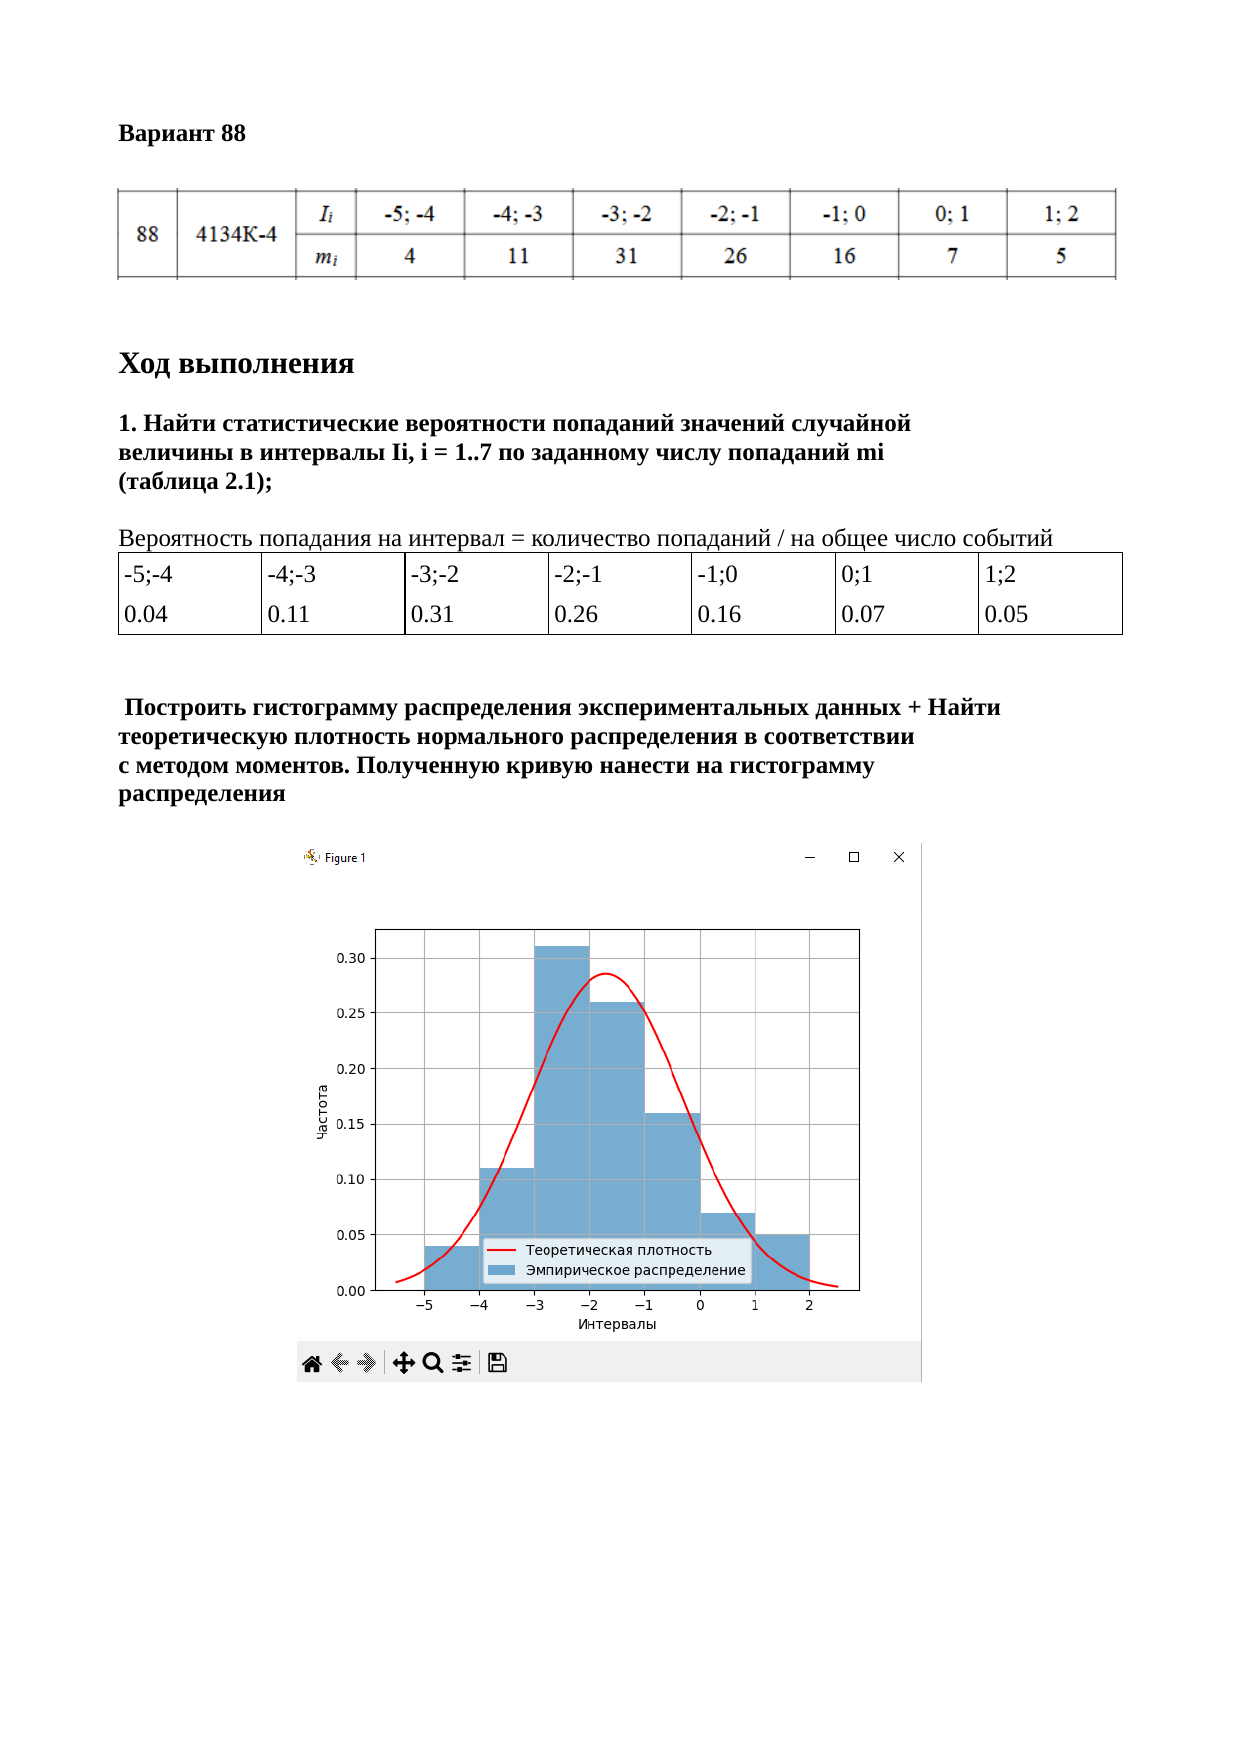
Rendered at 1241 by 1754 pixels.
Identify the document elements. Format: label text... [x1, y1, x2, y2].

table_cell 0.05 [979, 594, 1122, 634]
text 1. Найти статистические вероятности попаданий значений случайной [118, 408, 1122, 437]
table_cell 0.04 [119, 594, 261, 634]
table_cell 0.16 [692, 594, 835, 634]
text распределения [118, 778, 1122, 807]
table_cell 0.07 [836, 594, 978, 634]
text Построить гистограмму распределения экспериментальных данных + Найти теоретическую плотность нормального распределения в соответствии [118, 692, 1122, 750]
table_header -1;0 [692, 553, 835, 593]
table_header -3;-2 [406, 553, 548, 593]
table_header -5;-4 [119, 553, 261, 593]
picture [115, 188, 1119, 280]
table_header -4;-3 [262, 553, 404, 593]
table_cell 0.11 [262, 594, 404, 634]
text величины в интервалы Ii, i = 1..7 по заданному числу попаданий mi [118, 437, 1122, 466]
table_header 1;2 [979, 553, 1122, 593]
text (таблица 2.1); [118, 466, 1122, 495]
text Ход выполнения [118, 344, 1122, 380]
picture [296, 843, 922, 1382]
text с методом моментов. Полученную кривую нанести на гистограмму [118, 750, 1122, 778]
table_cell 0.26 [549, 594, 691, 634]
table_header -2;-1 [549, 553, 691, 593]
table_header 0;1 [836, 553, 978, 593]
text Вариант 88 [118, 118, 1122, 147]
table_cell 0.31 [406, 594, 548, 634]
text Вероятность попадания на интервал = количество попаданий / на общее число событий [118, 523, 1122, 552]
